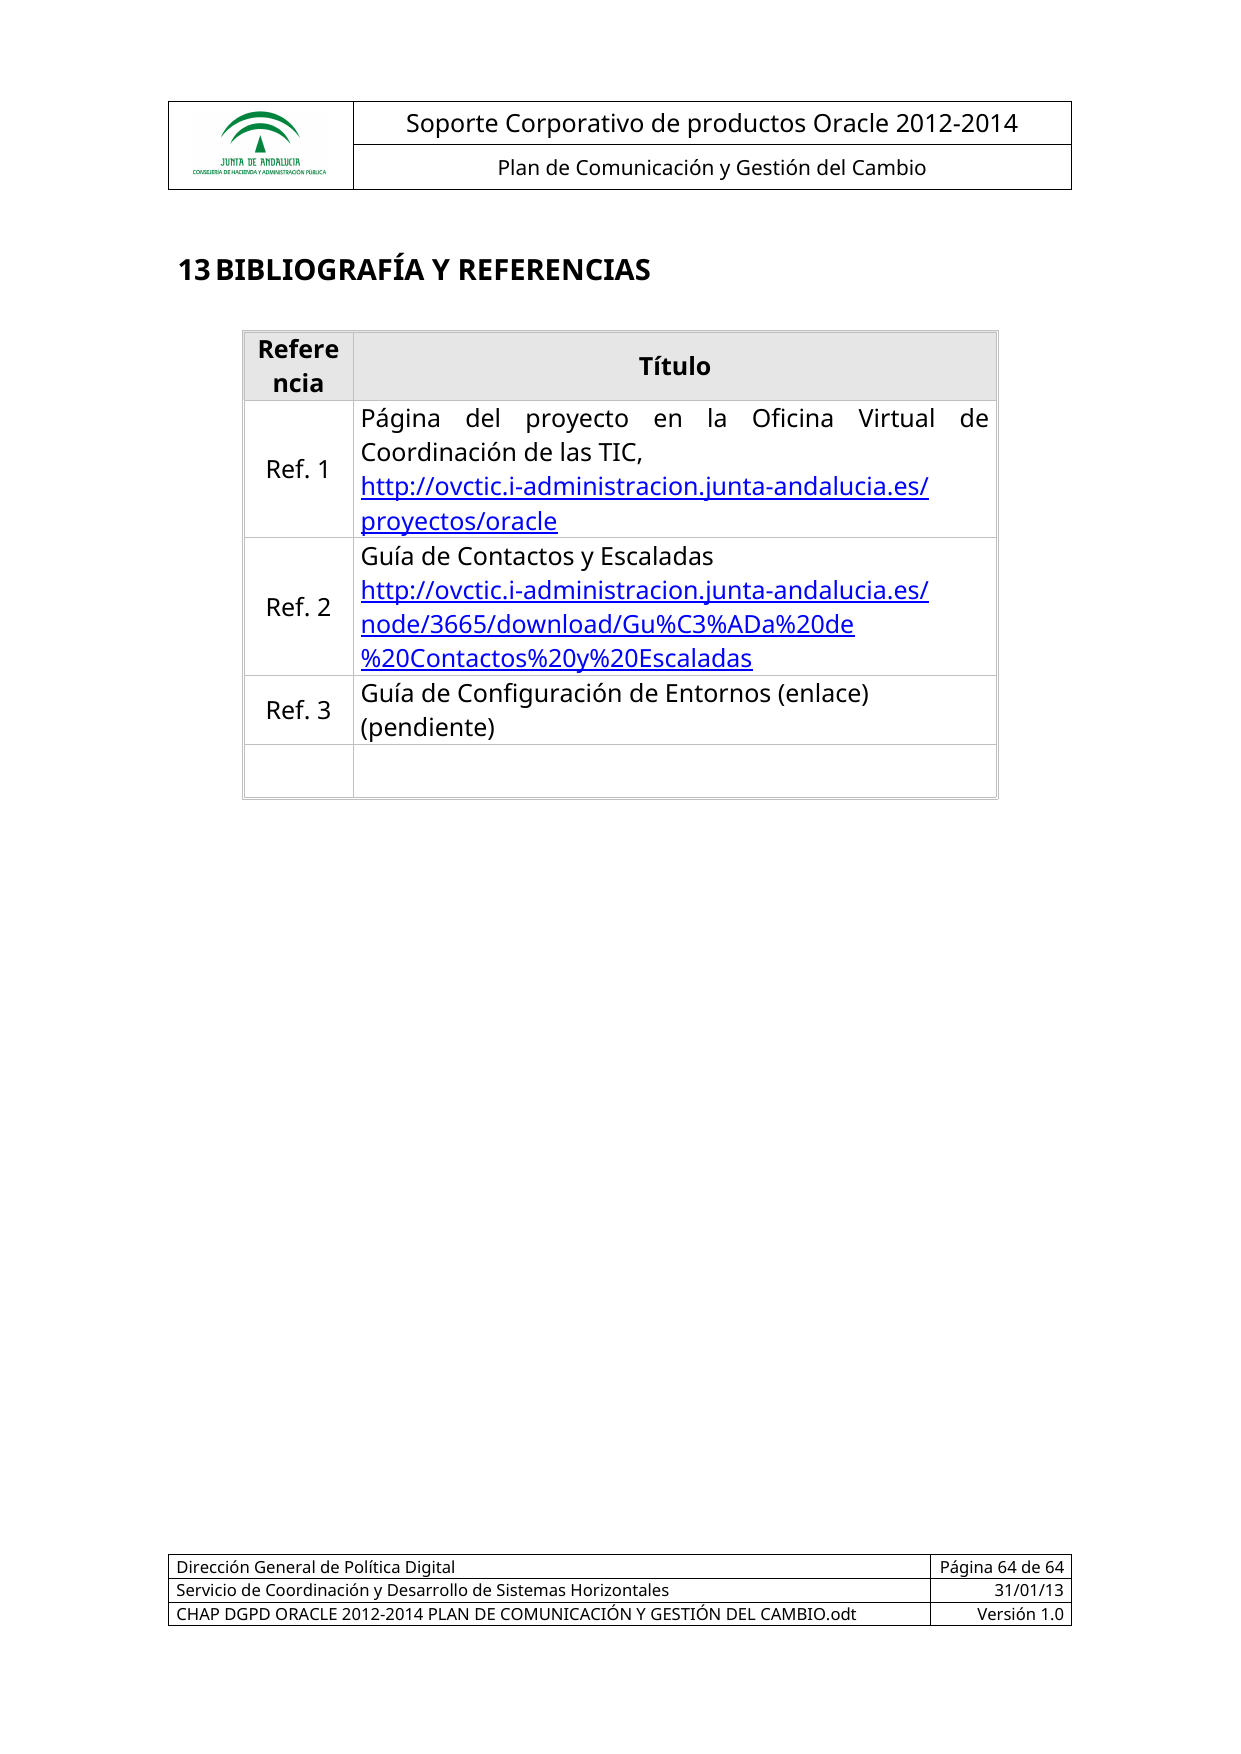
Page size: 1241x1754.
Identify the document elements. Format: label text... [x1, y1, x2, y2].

subtitle BIBLIOGRAFÍA Y REFERENCIAS [177, 249, 1063, 289]
table_header Referencia [245, 333, 353, 400]
table_cell Guía de Contactos y Escaladas http://ovctic.i-administracion.junta-andalucia.es/node/3665/download/Gu%C3%ADa%20de%20Contactos%20y%20Escaladas [354, 538, 996, 674]
table_cell Ref. 1 [245, 401, 353, 537]
table_cell Página del proyecto en la Oficina Virtual de Coordinación de las TIC, http://ovctic.i-administracion.junta-andalucia.es/proyectos/oracle [354, 401, 996, 537]
picture [192, 110, 327, 175]
table_header Título [354, 333, 996, 400]
table_cell Ref. 3 [245, 676, 353, 744]
table_cell Ref. 2 [245, 538, 353, 674]
table_cell [354, 745, 996, 797]
table_cell Guía de Configuración de Entornos (enlace) (pendiente) [354, 676, 996, 744]
table_cell [245, 745, 353, 797]
